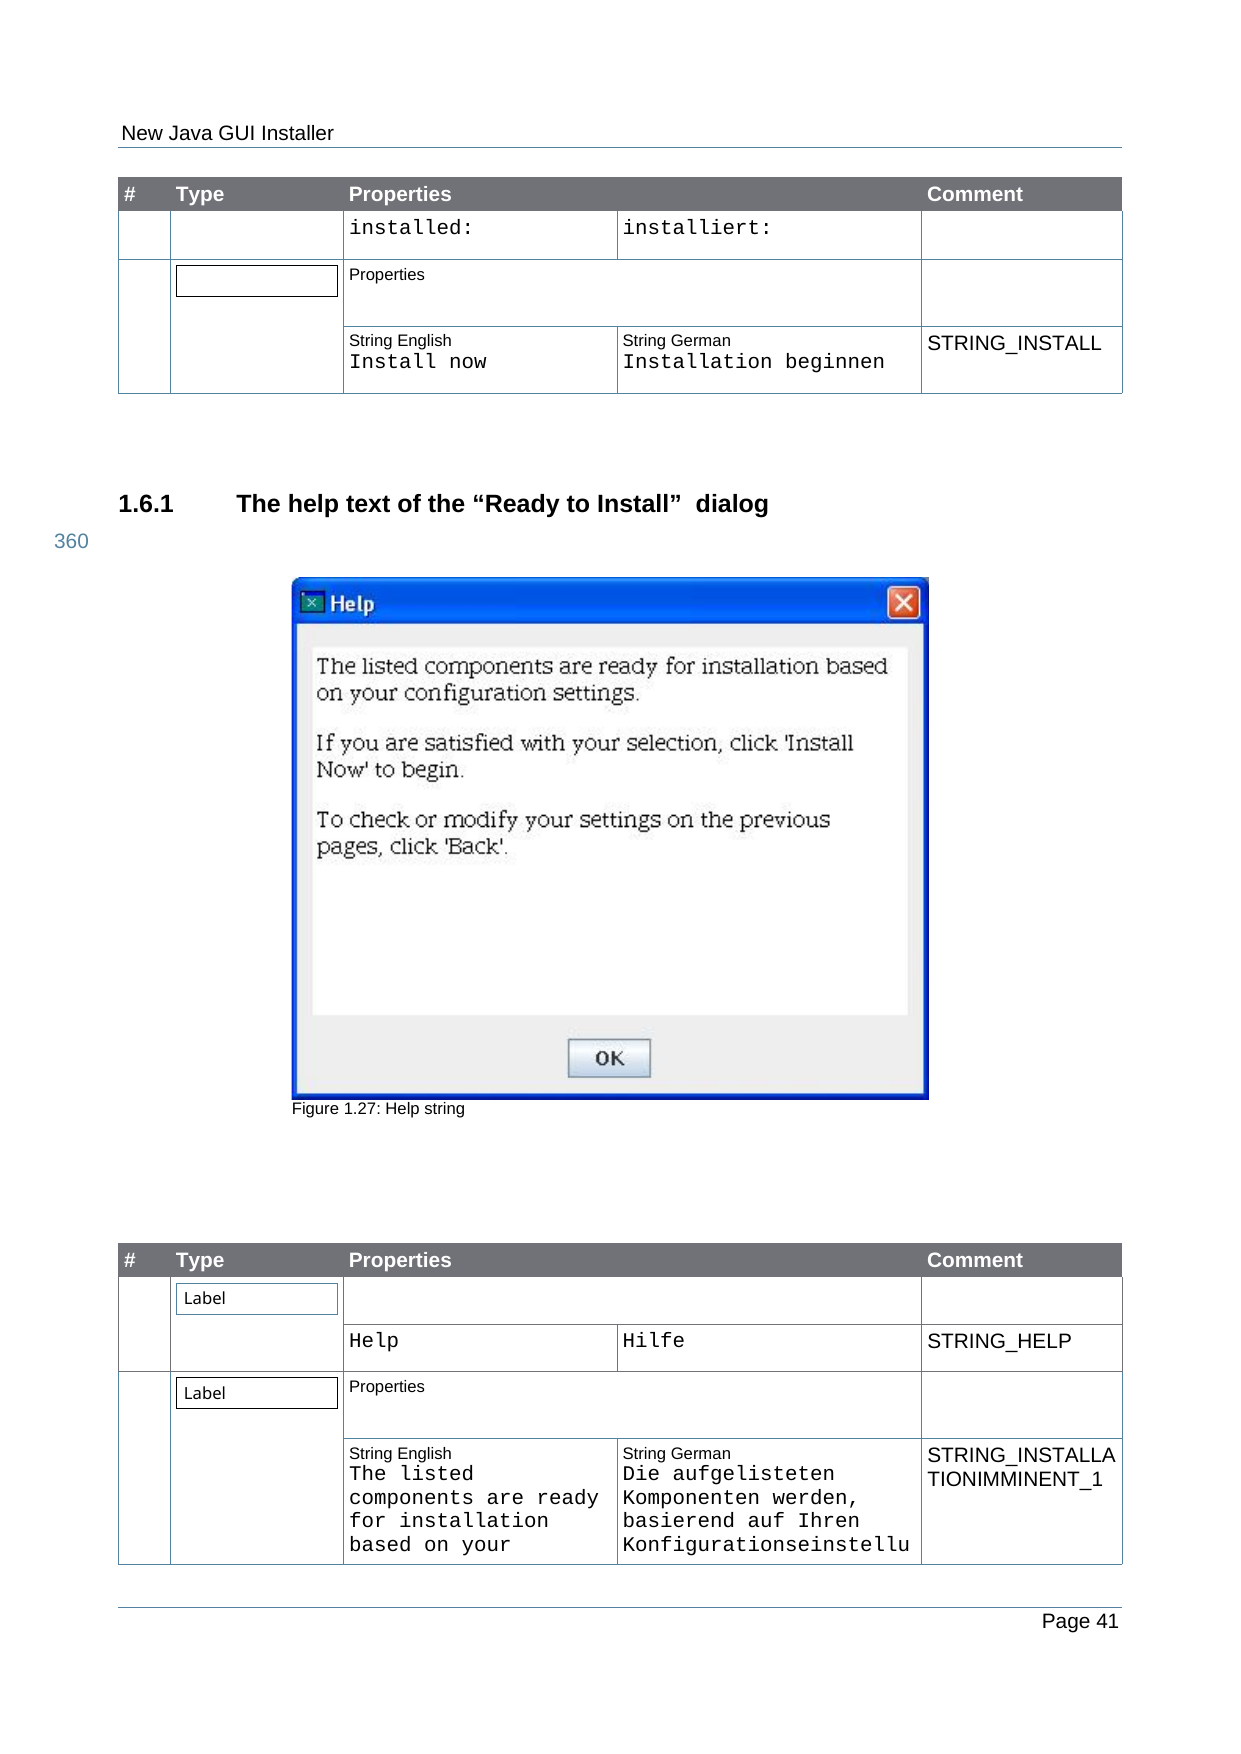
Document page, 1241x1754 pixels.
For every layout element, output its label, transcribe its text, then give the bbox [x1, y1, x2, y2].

table_header Comment [921, 177, 1122, 211]
table_cell Hilfe [618, 1325, 921, 1371]
table_cell STRING_INSTALLATIONIMMINENT_1 [922, 1439, 1122, 1564]
table_cell String English Install now [344, 327, 617, 393]
table_cell [171, 1372, 343, 1564]
table_cell STRING_HELP [922, 1325, 1122, 1371]
table_cell installiert: [618, 211, 921, 259]
table_header Type [170, 177, 343, 211]
table_header [922, 260, 1122, 326]
table_header [922, 1372, 1122, 1438]
table_header # [118, 177, 170, 211]
table_header Properties [343, 1243, 921, 1277]
table_cell [922, 211, 1122, 259]
table_cell Help [344, 1325, 617, 1371]
table_cell <#> [119, 1277, 170, 1371]
table_cell [171, 260, 343, 393]
table_cell String German Die aufgelisteten Komponenten werden, basierend auf Ihren Konfigurationseinstellu [618, 1439, 921, 1564]
table_header [922, 1277, 1122, 1324]
table_cell String English The listed components are ready for installation based on your [344, 1439, 617, 1564]
table_header Properties [343, 177, 921, 211]
table_header Type [170, 1243, 343, 1277]
subtitle The help text of the “Ready to Install” dialog [118, 490, 1122, 518]
table_cell <#> [119, 211, 170, 259]
table_cell <#> [119, 260, 170, 393]
table_header # [118, 1243, 170, 1277]
table_cell [171, 1277, 343, 1371]
text Figure 1.27: Help string [292, 1100, 929, 1118]
table_cell STRING_INSTALL [922, 327, 1122, 393]
table_header Comment [921, 1243, 1122, 1277]
table_cell installed: [344, 211, 617, 259]
table_cell String German Installation beginnen [618, 327, 921, 393]
picture [291, 577, 929, 1100]
table_header Properties [344, 260, 921, 326]
table_header [344, 1277, 921, 1324]
table_cell [171, 211, 343, 259]
table_header Properties [344, 1372, 921, 1438]
table_cell <#> [119, 1372, 170, 1564]
